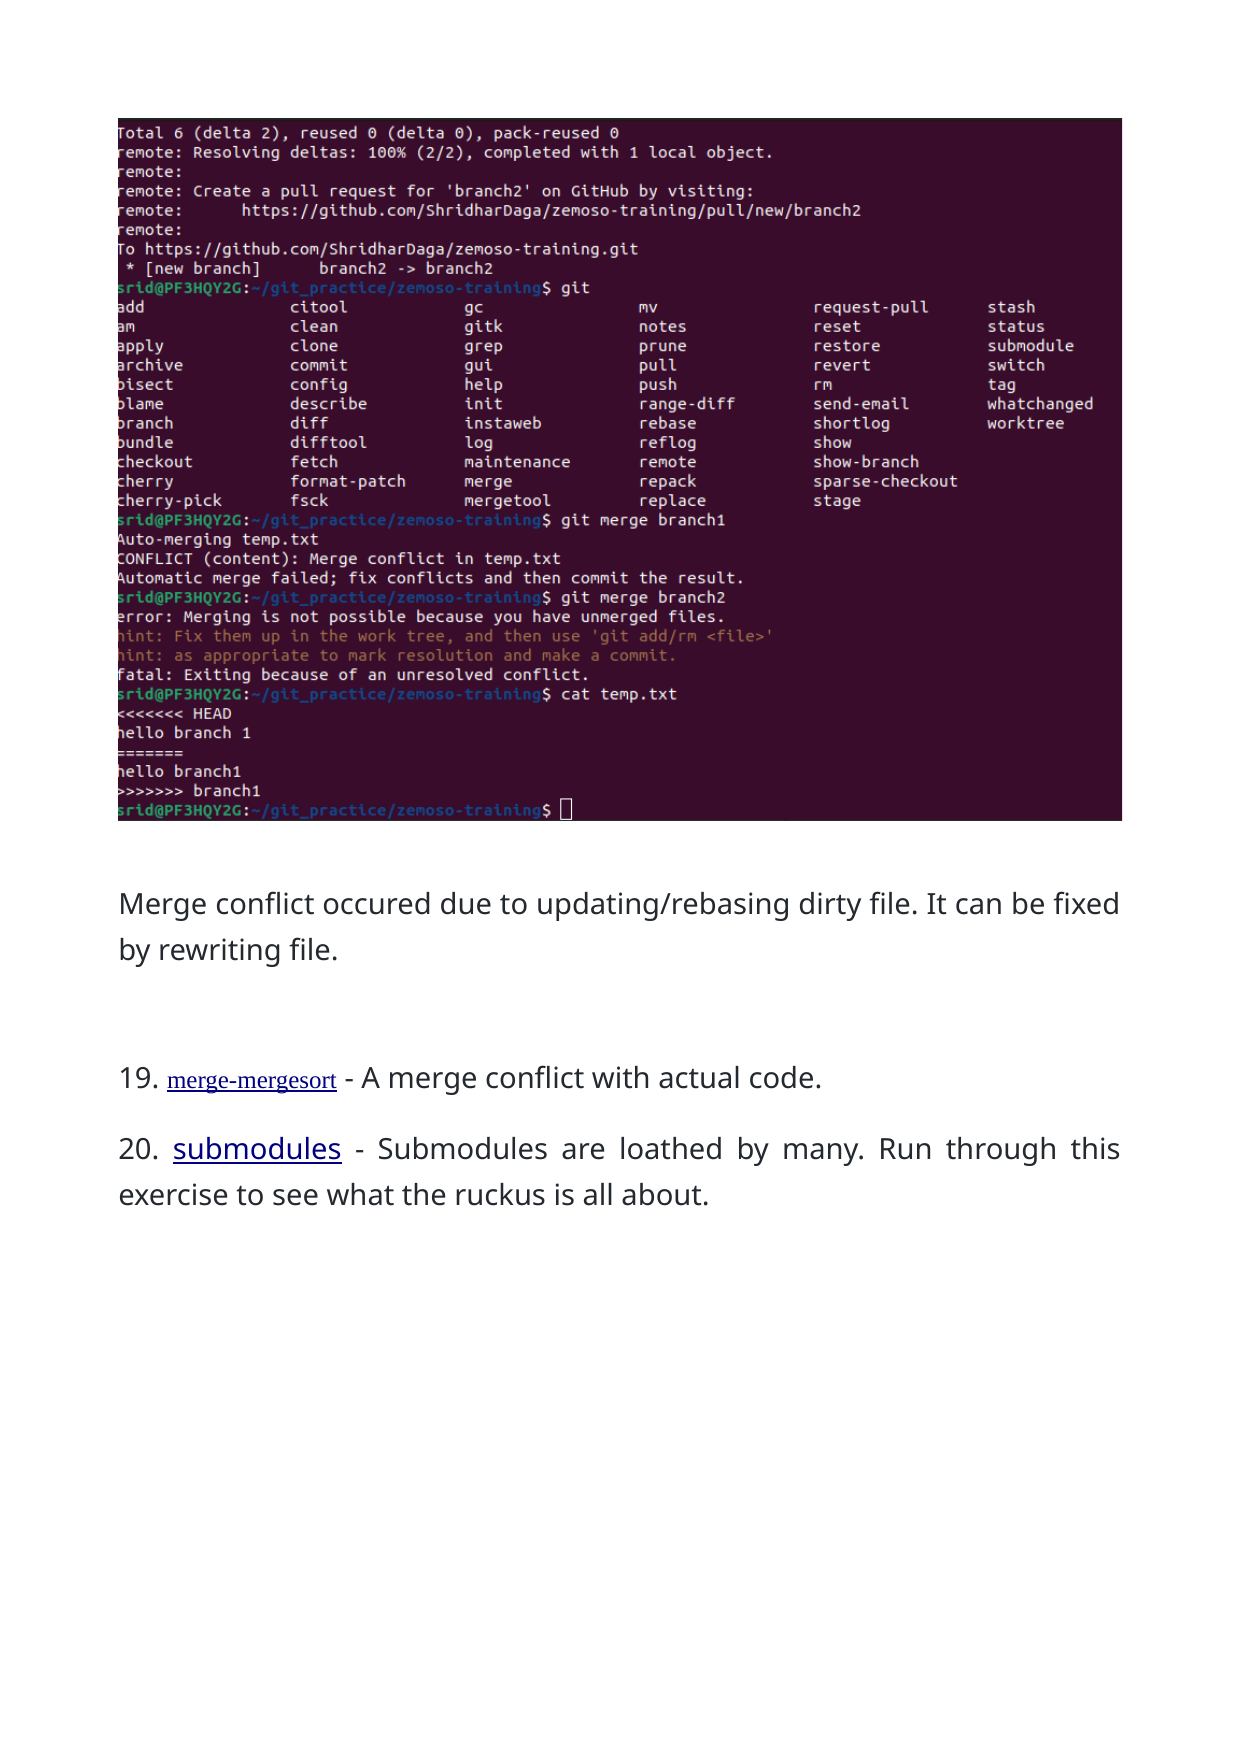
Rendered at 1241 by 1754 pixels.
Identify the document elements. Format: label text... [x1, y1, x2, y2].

text 20. submodules - Submodules are loathed by many. Run through this exercise to see what the ruckus is all about. [118, 1128, 1122, 1213]
text 19. merge-mergesort - A merge conflict with actual code. [118, 1058, 1122, 1097]
picture [118, 118, 1123, 821]
text Merge conflict occured due to updating/rebasing dirty file. It can be fixed by rewriting file. [118, 883, 1122, 969]
